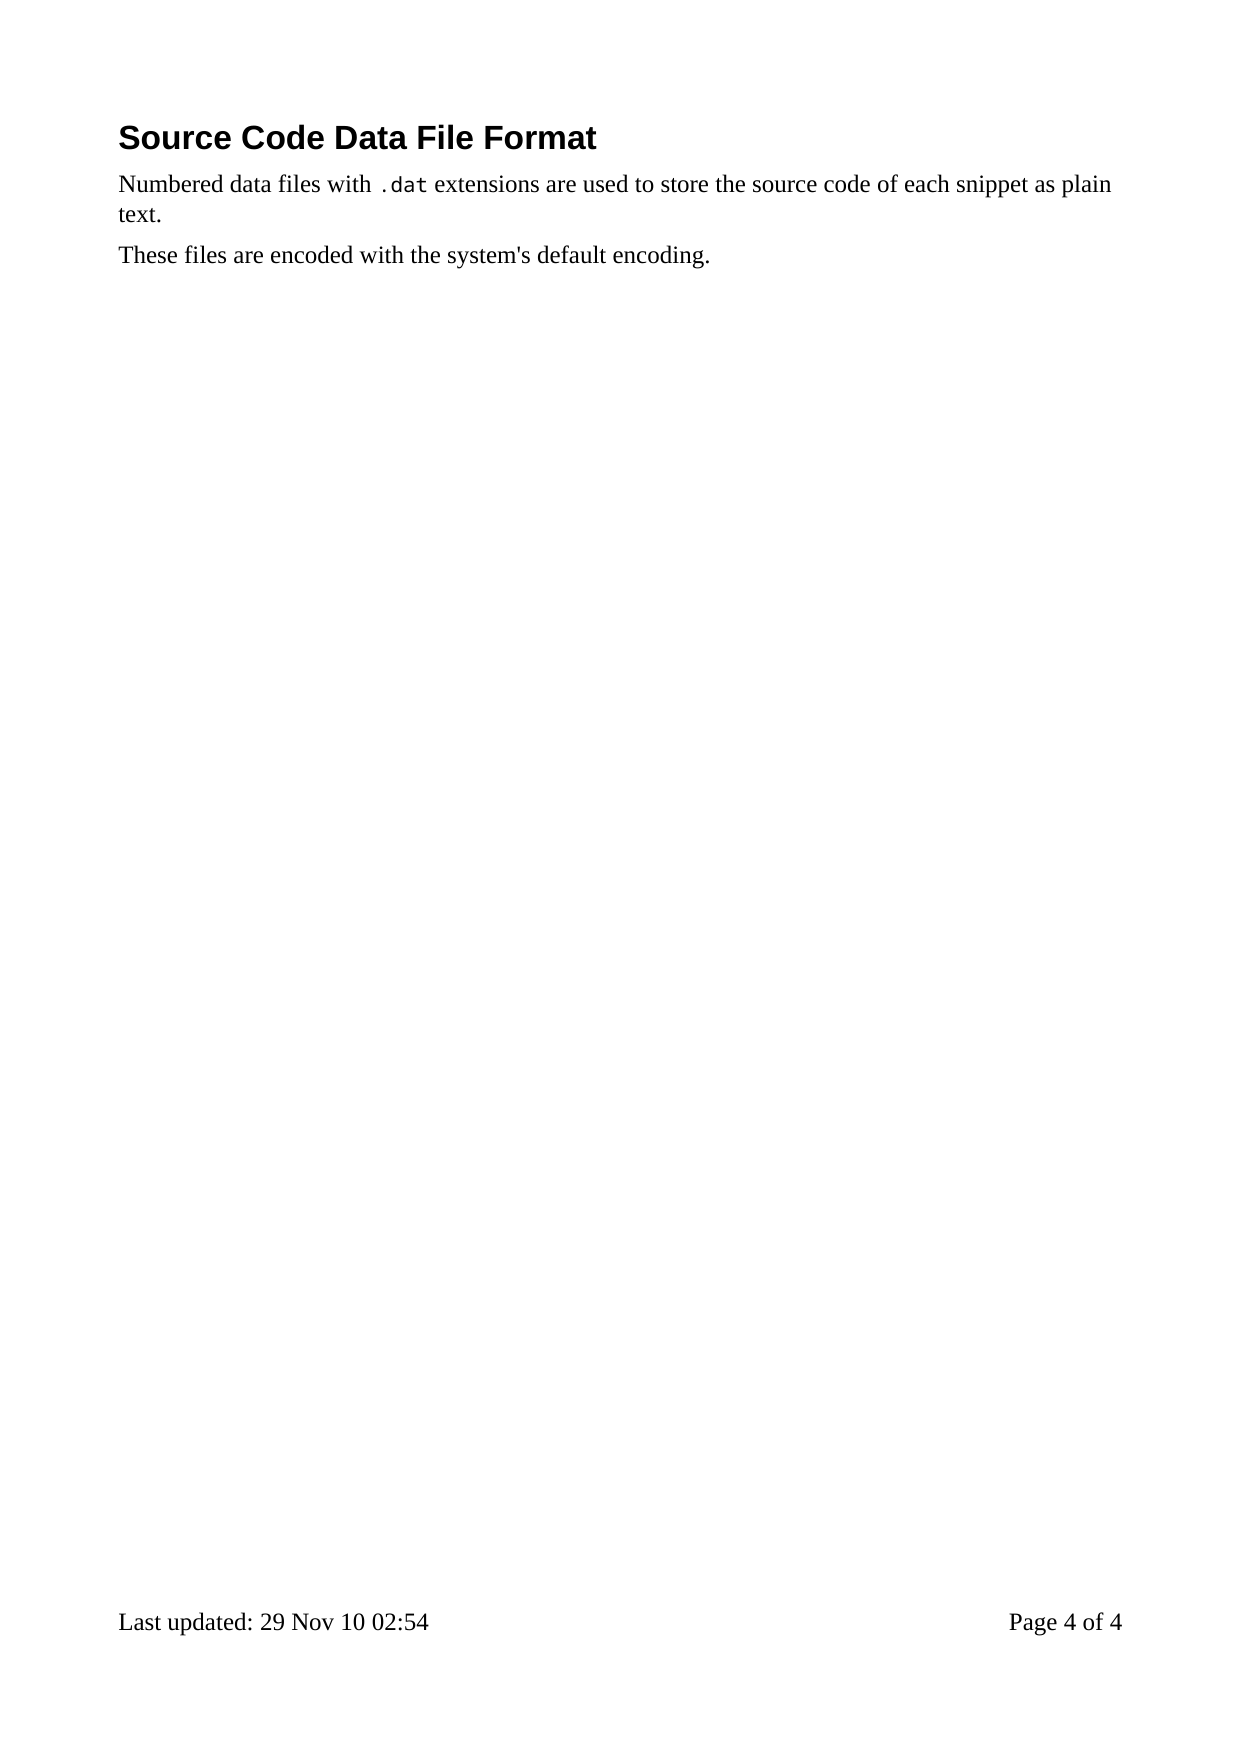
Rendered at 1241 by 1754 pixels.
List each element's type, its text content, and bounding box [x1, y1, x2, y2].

text Numbered data files with .dat extensions are used to store the source code of each snippet as plain text. [118, 169, 1122, 227]
text These files are encoded with the system's default encoding. [118, 240, 1122, 269]
subtitle Source Code Data File Format [118, 118, 1122, 157]
